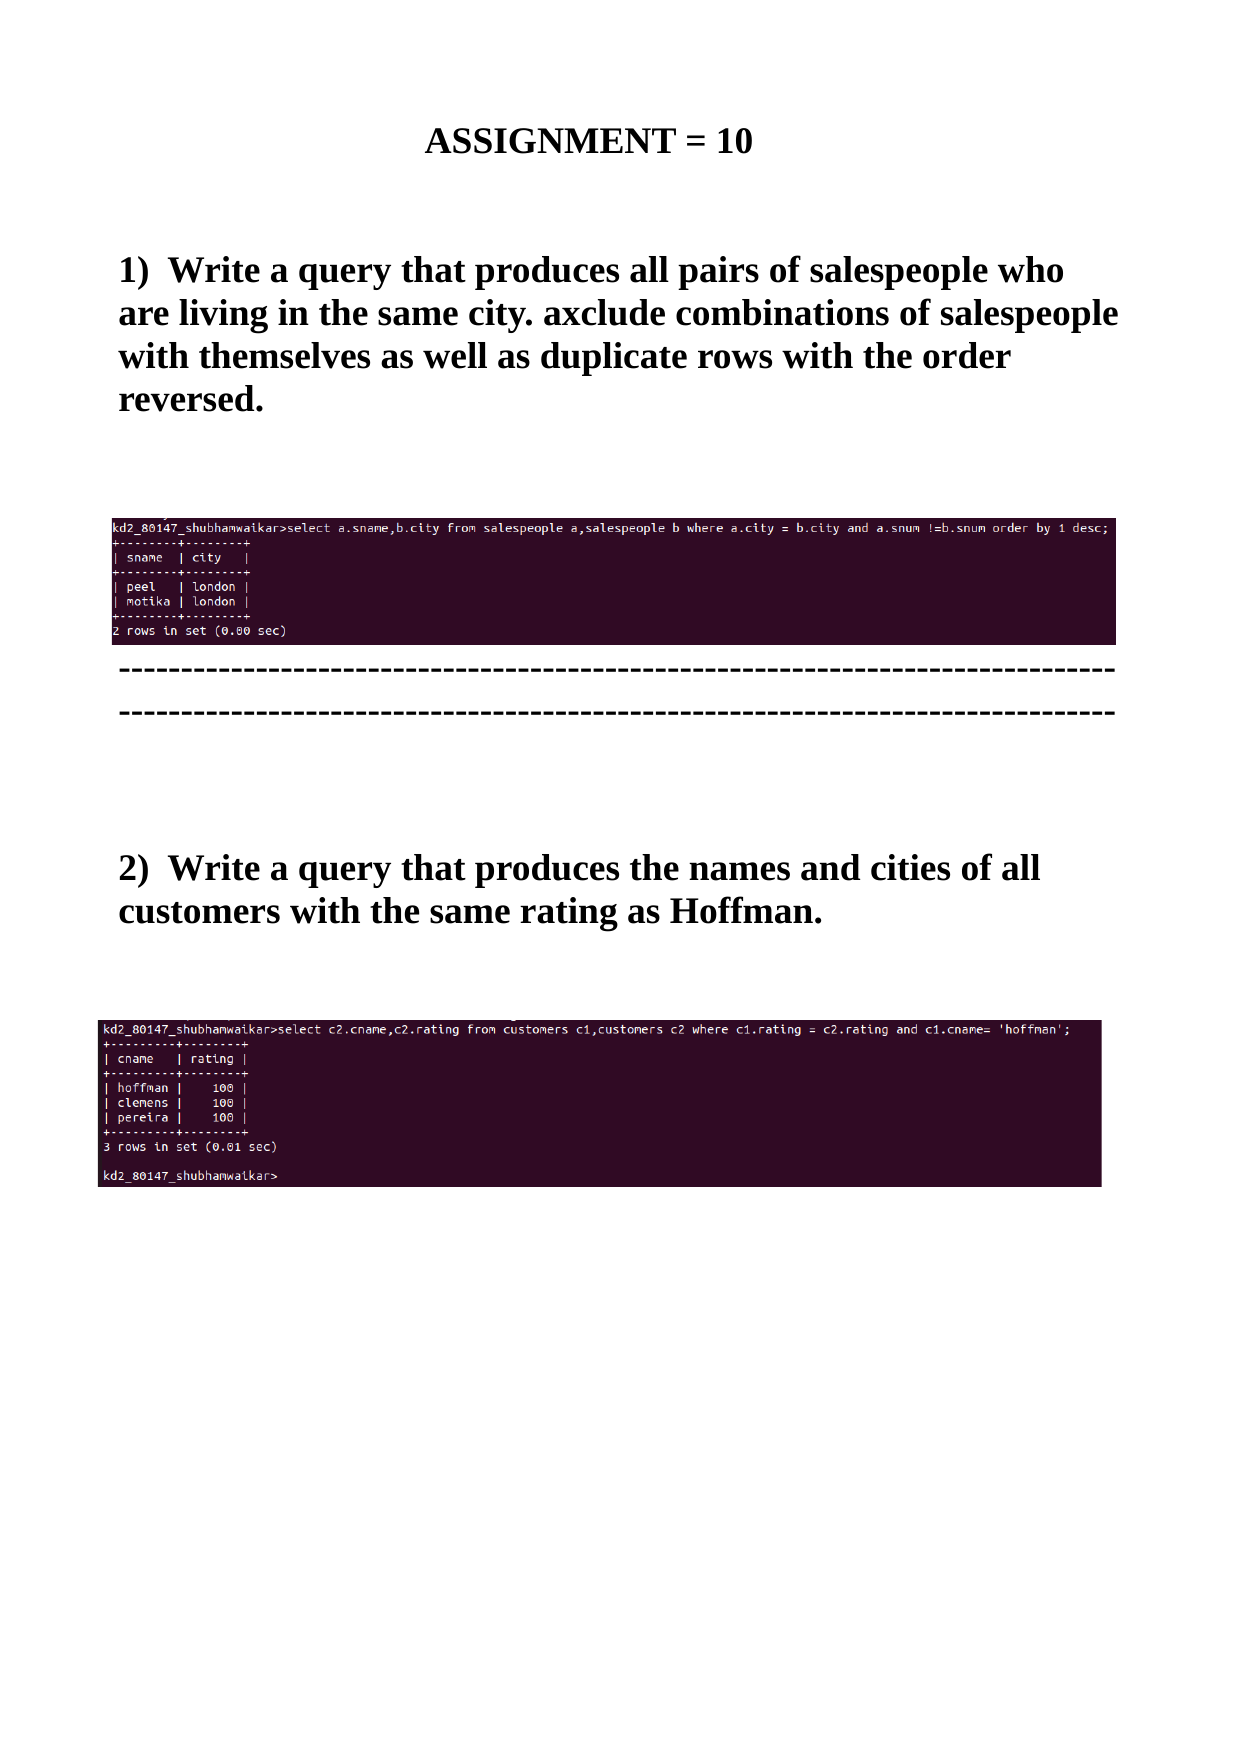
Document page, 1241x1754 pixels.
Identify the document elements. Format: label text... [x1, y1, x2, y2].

text 1) Write a query that produces all pairs of salespeople who are living in the same city. axclude combinations of salespeople with themselves as well as duplicate rows with the order reversed. [118, 247, 1122, 420]
text 2) Write a query that produces the names and cities of all customers with the same rating as Hoffman. [118, 846, 1122, 932]
picture [97, 1020, 1102, 1187]
text ---------------------------------------------------------------------------------------------------------------------------------------------------------------- [118, 506, 1122, 731]
picture [111, 518, 1116, 645]
text ASSIGNMENT = 10 [118, 118, 1122, 161]
